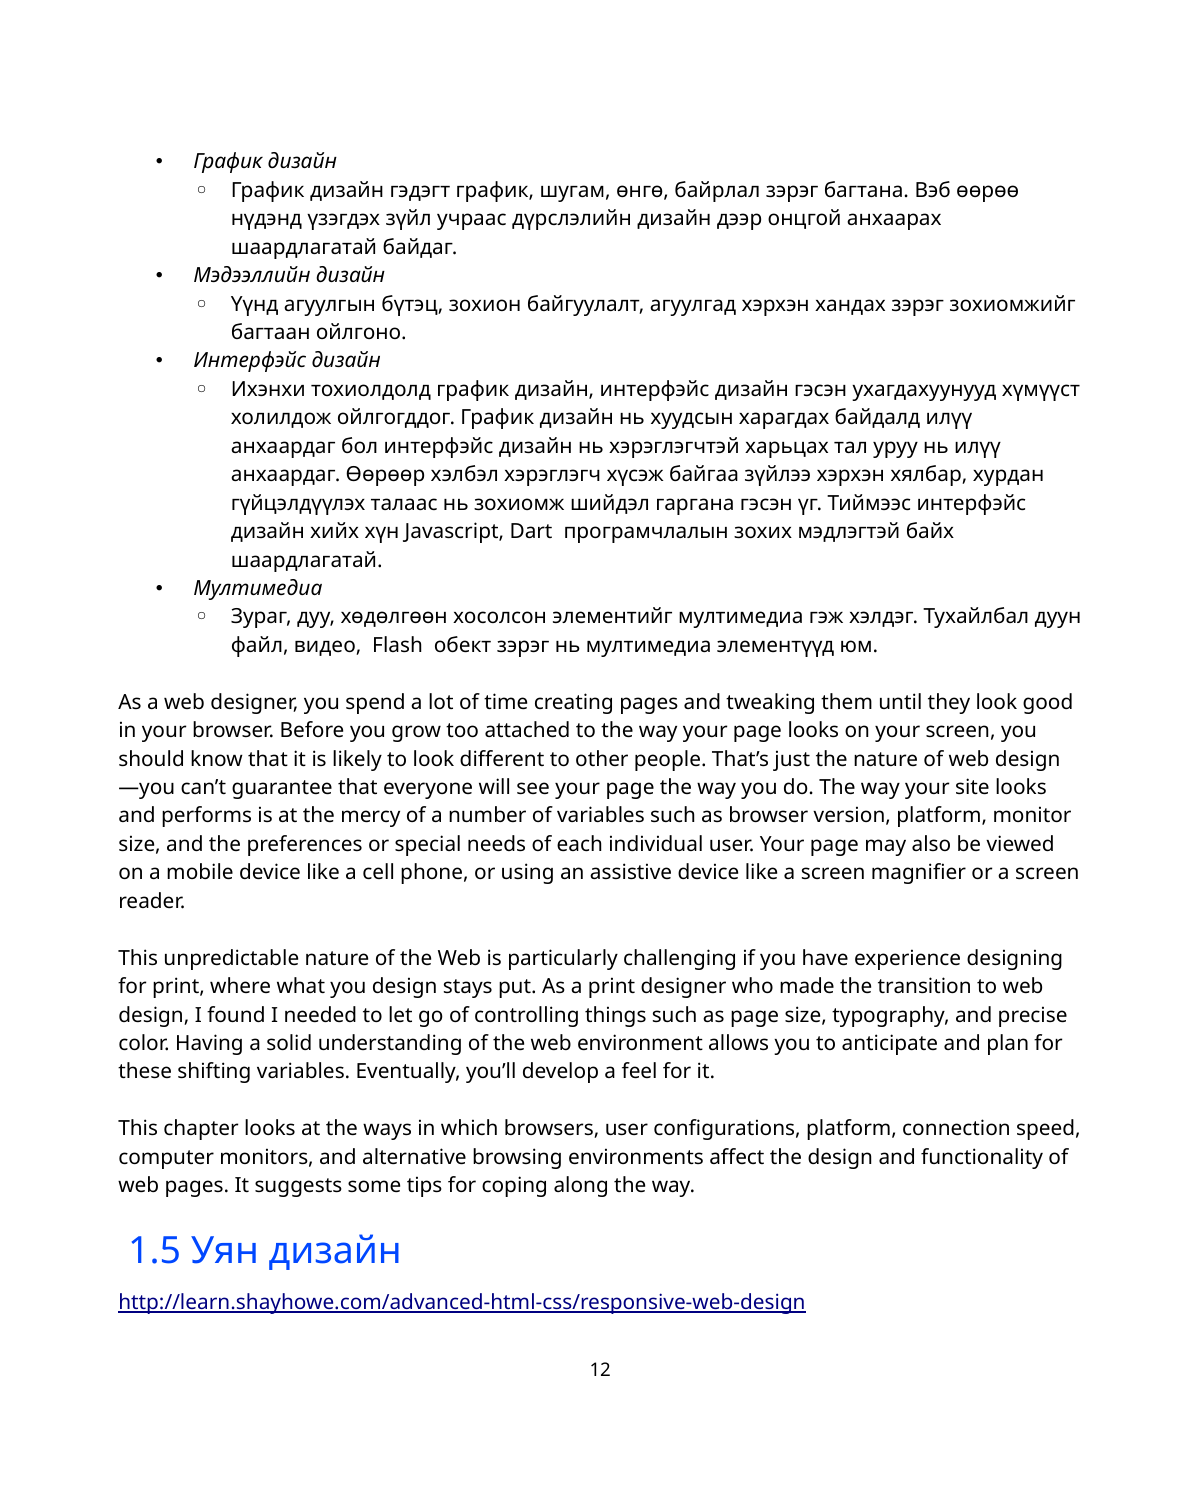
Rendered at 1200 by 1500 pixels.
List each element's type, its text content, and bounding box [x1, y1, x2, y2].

list График дизайн гэдэгт график, шугам, өнгө, байрлал зэрэг багтана. Вэб өөрөө нүдэнд үзэгдэх зүйл учраас дүрслэлийн дизайн дээр онцгой анхаарах шаардлагатай байдаг. [193, 175, 1082, 260]
subtitle Уян дизайн [118, 1223, 1082, 1274]
text As a web designer, you spend a lot of time creating pages and tweaking them until they look good in your browser. Before you grow too attached to the way your page looks on your screen, you should know that it is likely to look different to other people. That’s just the nature of web design—you can’t guarantee that everyone will see your page the way you do. The way your site looks and performs is at the mercy of a number of variables such as browser version, platform, monitor size, and the preferences or special needs of each individual user. Your page may also be viewed on a mobile device like a cell phone, or using an assistive device like a screen magnifier or a screen reader. [118, 687, 1082, 914]
list Зураг, дуу, хөдөлгөөн хосолсон элементийг мултимедиа гэж хэлдэг. Тухайлбал дуун файл, видео, Flash обект зэрэг нь мултимедиа элементүүд юм. [193, 602, 1082, 658]
list Мэдээллийн дизайн [156, 260, 1082, 289]
list Үүнд агуулгын бүтэц, зохион байгуулалт, агуулгад хэрхэн хандах зэрэг зохиомжийг багтаан ойлгоно. [193, 289, 1082, 346]
text http://learn.shayhowe.com/advanced-html-css/responsive-web-design [118, 1287, 1082, 1315]
text This chapter looks at the ways in which browsers, user configurations, platform, connection speed, computer monitors, and alternative browsing environments affect the design and functionality of web pages. It suggests some tips for coping along the way. [118, 1113, 1082, 1199]
list Интерфэйс дизайн [156, 346, 1082, 374]
list График дизайн [156, 147, 1082, 175]
list Ихэнхи тохиолдолд график дизайн, интерфэйс дизайн гэсэн ухагдахуунууд хүмүүст холилдож ойлгогддог. График дизайн нь хуудсын харагдах байдалд илүү анхаардаг бол интерфэйс дизайн нь хэрэглэгчтэй харьцах тал уруу нь илүү анхаардаг. Өөрөөр хэлбэл хэрэглэгч хүсэж байгаа зүйлээ хэрхэн хялбар, хурдан гүйцэлдүүлэх талаас нь зохиомж шийдэл гаргана гэсэн үг. Тиймээс интерфэйс дизайн хийх хүн Javascript, Dart програмчлалын зохих мэдлэгтэй байх шаардлагатай. [193, 374, 1082, 573]
list Мултимедиа [156, 573, 1082, 602]
text This unpredictable nature of the Web is particularly challenging if you have experience designing for print, where what you design stays put. As a print designer who made the transition to web design, I found I needed to let go of controlling things such as page size, typography, and precise color. Having a solid understanding of the web environment allows you to anticipate and plan for these shifting variables. Eventually, you’ll develop a feel for it. [118, 943, 1082, 1085]
